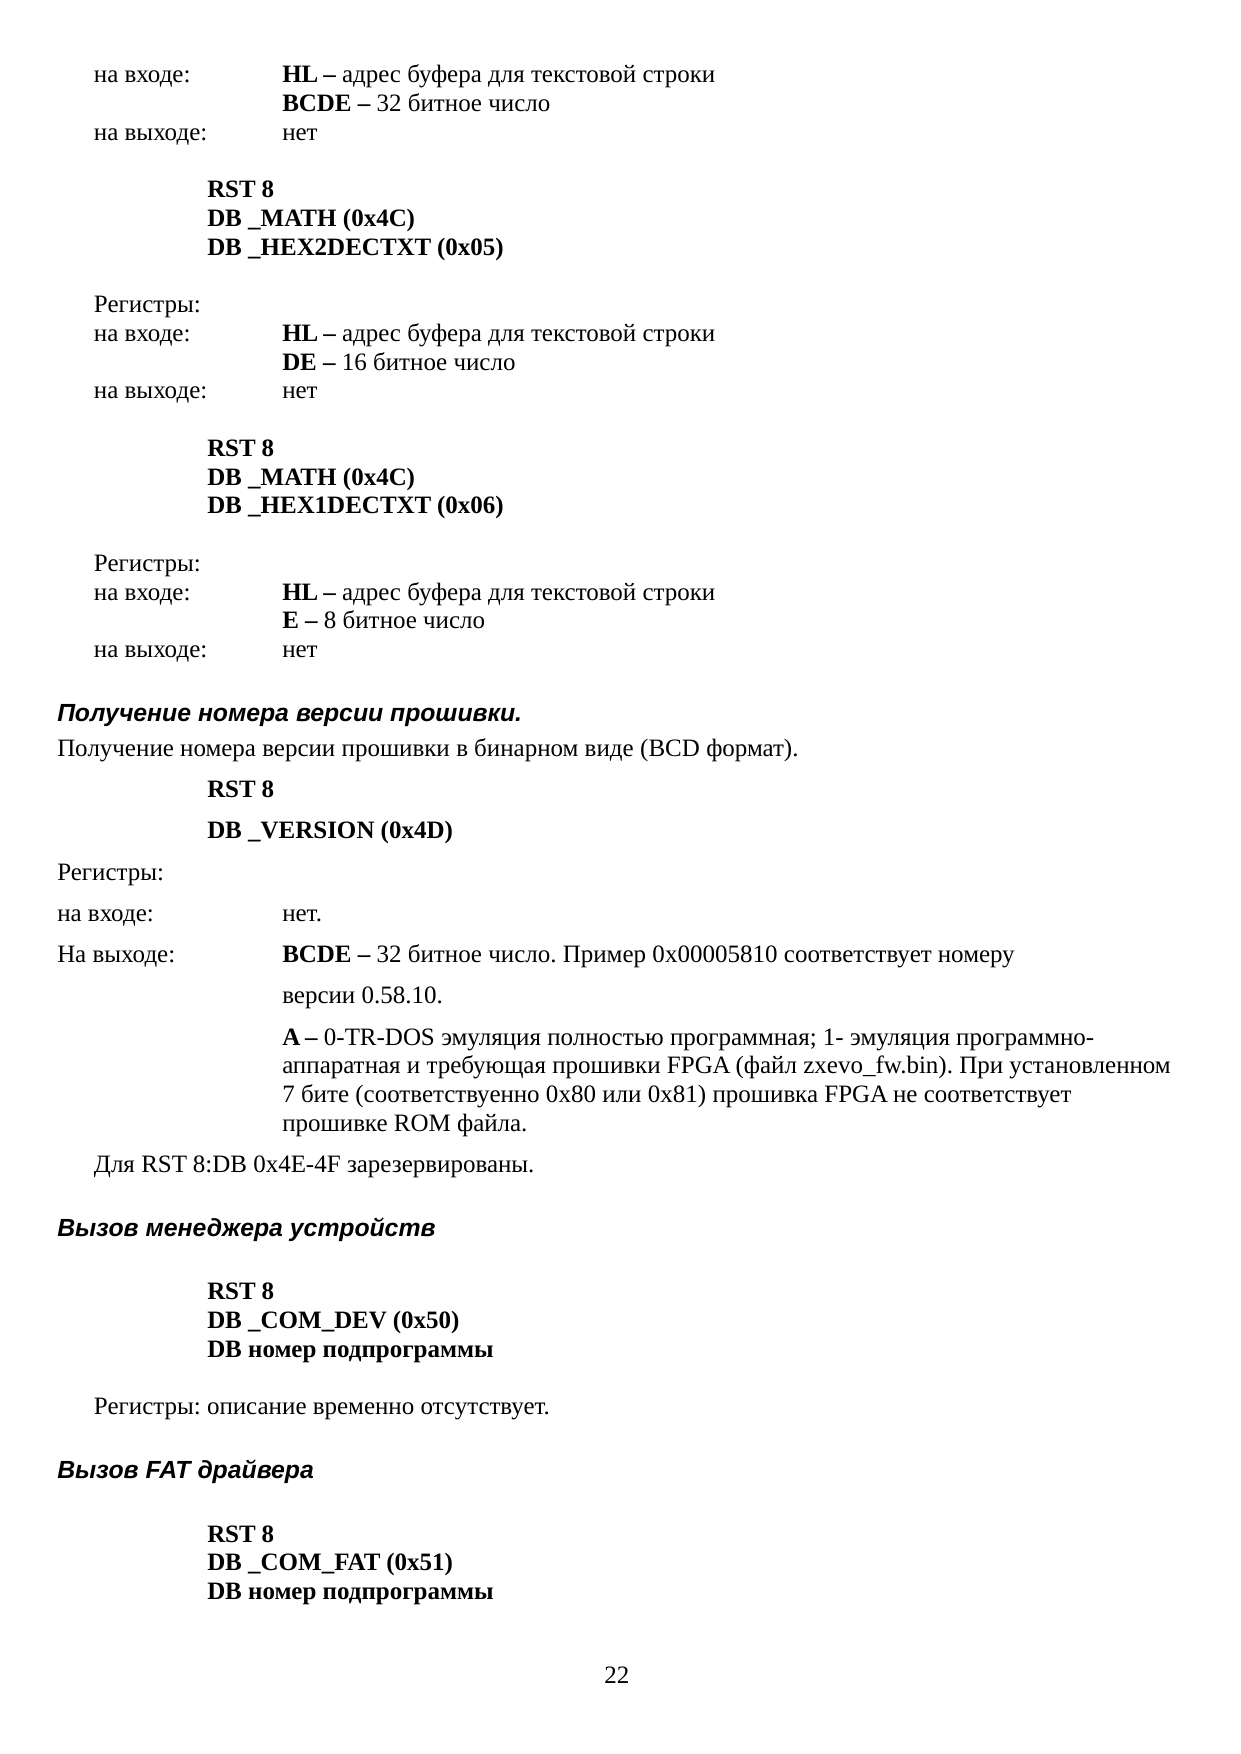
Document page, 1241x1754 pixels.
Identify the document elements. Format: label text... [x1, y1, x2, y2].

text На выходе: BCDE – 32 битное число. Пример 0x00005810 соответствует номеру [57, 939, 1176, 968]
text RST 8 [57, 774, 1176, 803]
text DB _HEX1DECTXT (0x06) [57, 491, 1176, 519]
text DB _COM_DEV (0x50) [57, 1305, 1176, 1334]
text DB номер подпрограммы [57, 1576, 1176, 1605]
text DE – 16 битное число [57, 347, 1176, 376]
text Регистры: [57, 289, 1176, 318]
text DB _VERSION (0x4D) [57, 815, 1176, 844]
text RST 8 [57, 1519, 1176, 1547]
text DB номер подпрограммы [57, 1334, 1176, 1363]
text на выходе: нет [57, 117, 1176, 146]
text RST 8 [57, 433, 1176, 462]
text RST 8 [57, 1276, 1176, 1305]
text A – 0-TR-DOS эмуляция полностью программная; 1- эмуляция программно- аппаратная и требующая прошивки FPGA (файл zxevo_fw.bin). При установленном 7 бите (соответствуенно 0x80 или 0x81) прошивка FPGA не соответствует прошивке ROM файла. [57, 1022, 1176, 1137]
subtitle Вызов менеджера устройств [57, 1213, 1176, 1241]
text Регистры: описание временно отсутствует. [57, 1391, 1176, 1420]
text DB _MATH (0x4C) [57, 462, 1176, 491]
text DB _COM_FAT (0x51) [57, 1547, 1176, 1576]
text Получение номера версии прошивки в бинарном виде (BCD формат). [57, 733, 1176, 762]
subtitle Получение номера версии прошивки. [57, 698, 1176, 727]
text на входе: нет. [57, 898, 1176, 927]
text Регистры: [57, 548, 1176, 577]
text DB _HEX2DECTXT (0x05) [57, 232, 1176, 261]
text E – 8 битное число [57, 606, 1176, 634]
text на выходе: нет [57, 634, 1176, 663]
text на выходе: нет [57, 376, 1176, 404]
text на входе: HL – адрес буфера для текстовой строки [57, 318, 1176, 347]
text версии 0.58.10. [57, 980, 1176, 1009]
text Для RST 8:DB 0x4E-4F зарезервированы. [57, 1149, 1176, 1178]
text на входе: HL – адрес буфера для текстовой строки [57, 59, 1176, 88]
text BCDE – 32 битное число [57, 88, 1176, 117]
text Регистры: [57, 857, 1176, 885]
text на входе: HL – адрес буфера для текстовой строки [57, 577, 1176, 606]
text DB _MATH (0x4C) [57, 203, 1176, 232]
subtitle Вызов FAT драйвера [57, 1455, 1176, 1484]
text RST 8 [57, 174, 1176, 203]
